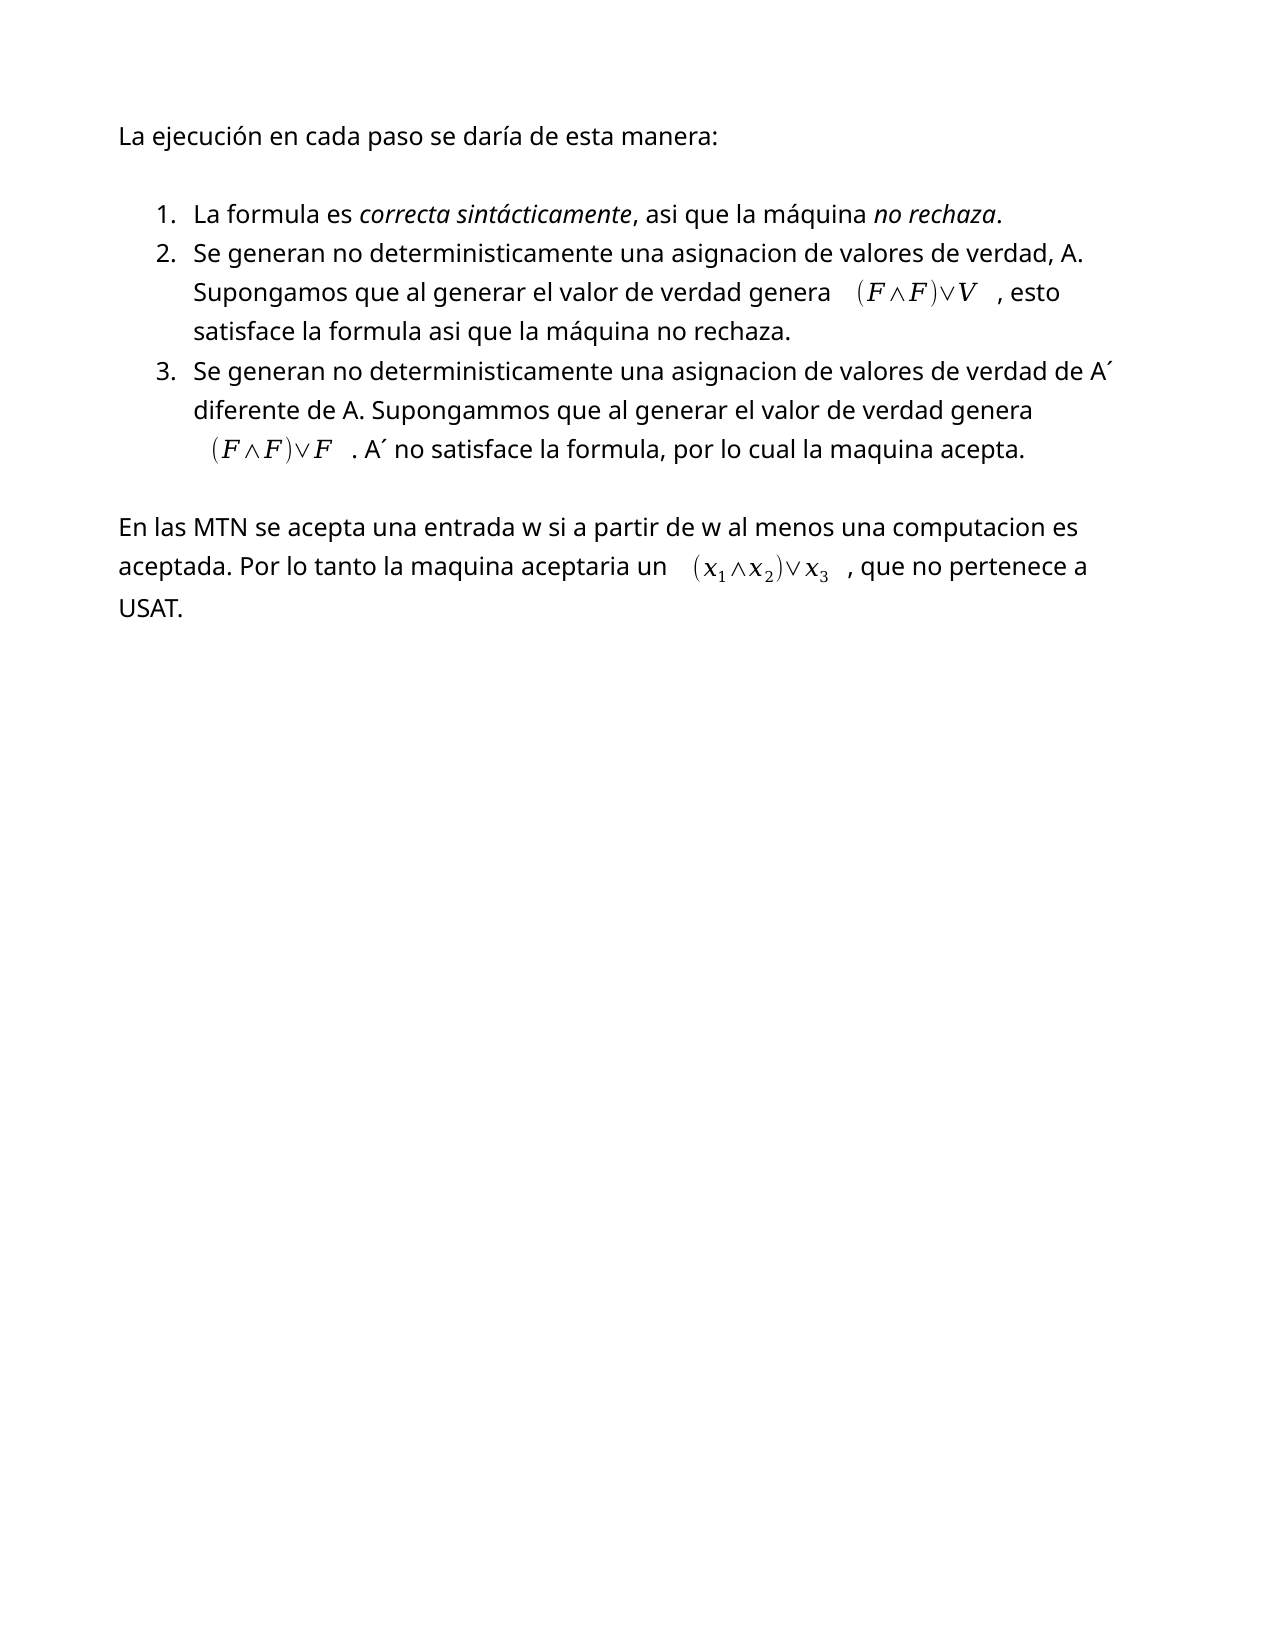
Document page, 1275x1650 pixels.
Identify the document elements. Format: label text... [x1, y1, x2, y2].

list Se generan no deterministicamente una asignacion de valores de verdad de A´ diferente de A. Supongammos que al generar el valor de verdad genera . A´ no satisface la formula, por lo cual la maquina acepta. [156, 353, 1157, 466]
list La formula es correcta sintácticamente, asi que la máquina no rechaza. [156, 196, 1157, 231]
text En las MTN se acepta una entrada w si a partir de w al menos una computacion es aceptada. Por lo tanto la maquina aceptaria un , que no pertenece a USAT. [118, 510, 1157, 625]
list Se generan no deterministicamente una asignacion de valores de verdad, A. Supongamos que al generar el valor de verdad genera , esto satisface la formula asi que la máquina no rechaza. [156, 236, 1157, 348]
text La ejecución en cada paso se daría de esta manera: [118, 118, 1157, 152]
